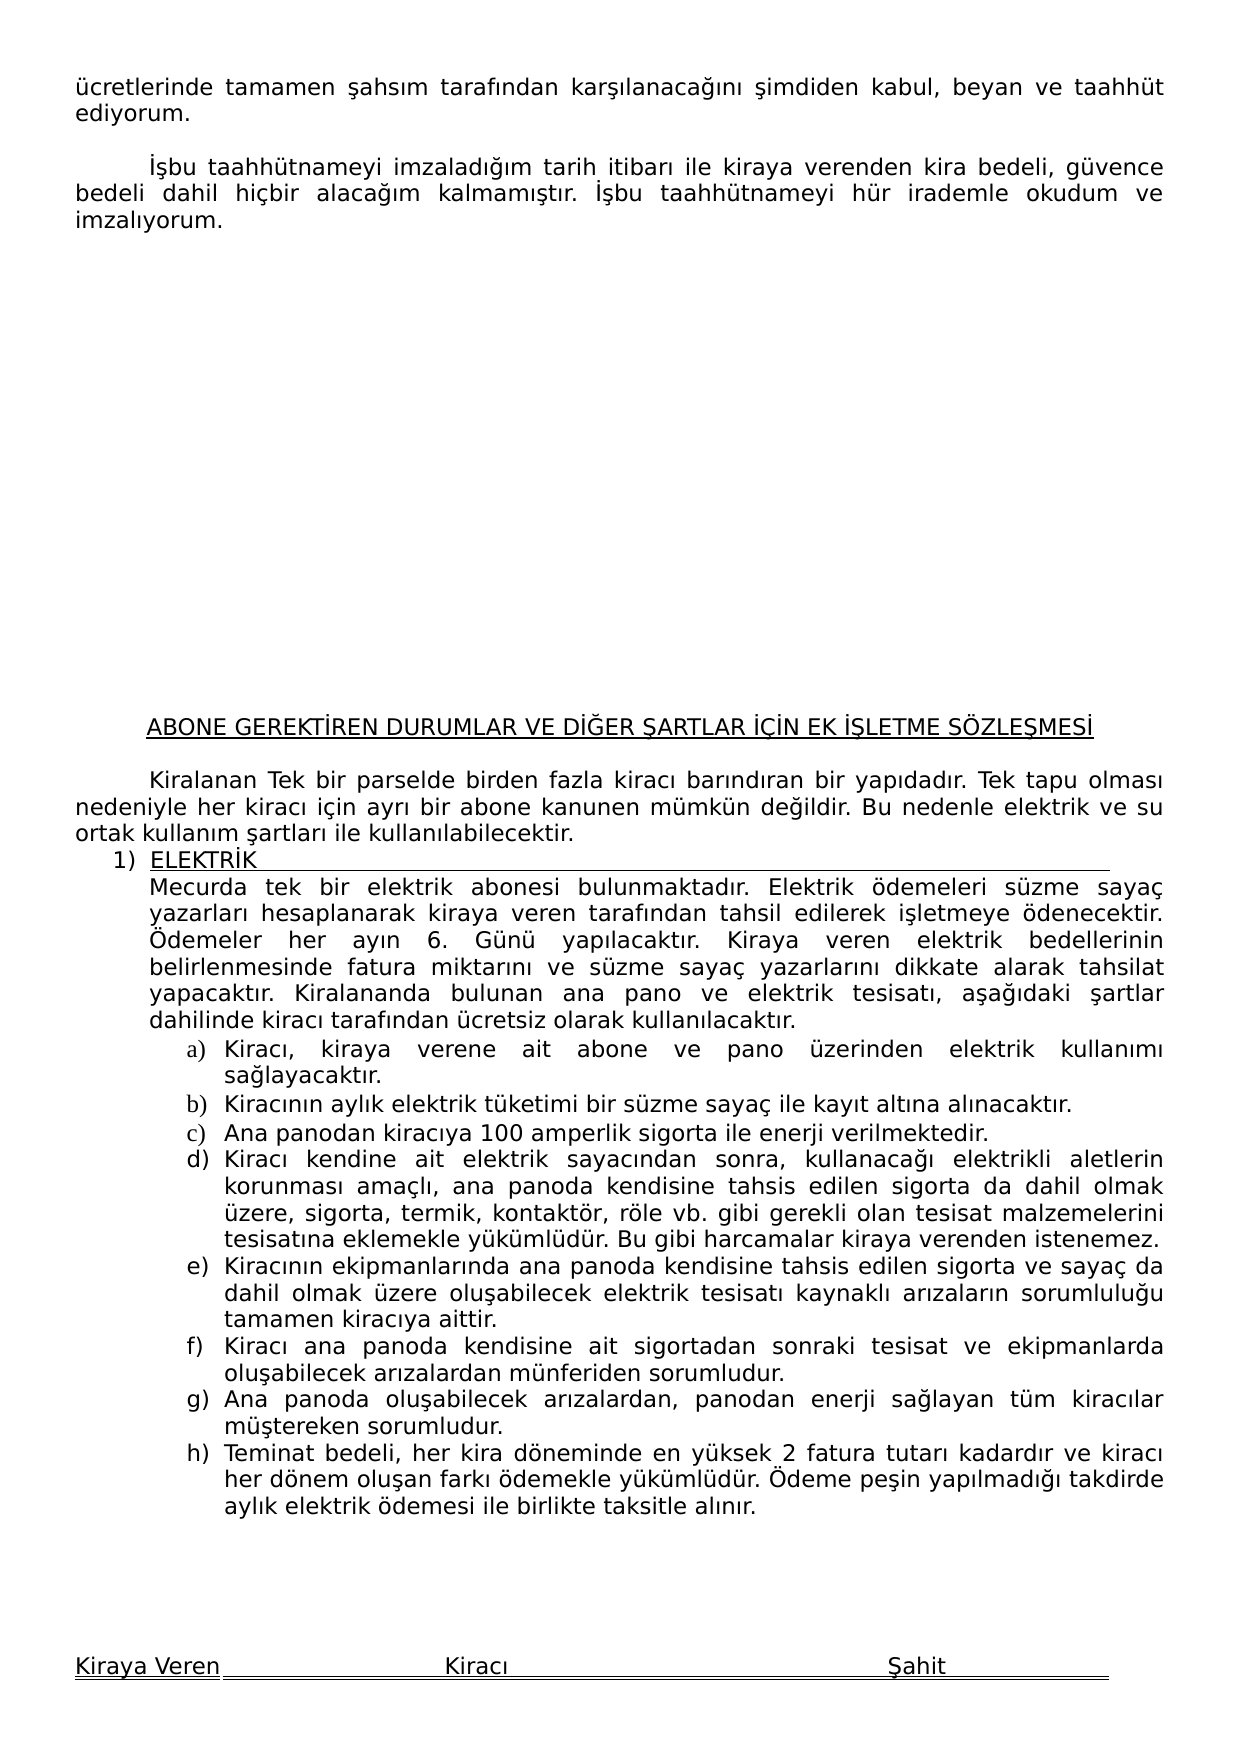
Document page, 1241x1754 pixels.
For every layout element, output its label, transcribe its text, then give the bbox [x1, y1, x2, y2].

text Mecurda tek bir elektrik abonesi bulunmaktadır. Elektrik ödemeleri süzme sayaç yazarları hesaplanarak kiraya veren tarafından tahsil edilerek işletmeye ödenecektir. Ödemeler her ayın 6. Günü yapılacaktır. Kiraya veren elektrik bedellerinin belirlenmesinde fatura miktarını ve süzme sayaç yazarlarını dikkate alarak tahsilat yapacaktır. Kiralananda bulunan ana pano ve elektrik tesisatı, aşağıdaki şartlar dahilinde kiracı tarafından ücretsiz olarak kullanılacaktır. [149, 874, 1165, 1034]
text ücretlerinde tamamen şahsım tarafından karşılanacağını şimdiden kabul, beyan ve taahhüt ediyorum. [75, 74, 1165, 127]
list Ana panodan kiracıya 100 amperlik sigorta ile enerji verilmektedir. [186, 1118, 1165, 1147]
list Kiracı ana panoda kendisine ait sigortadan sonraki tesisat ve ekipmanlarda oluşabilecek arızalardan münferiden sorumludur. [186, 1333, 1165, 1387]
list ELEKTRİK [112, 847, 1165, 874]
text Kiralanan Tek bir parselde birden fazla kiracı barındıran bir yapıdadır. Tek tapu olması nedeniyle her kiracı için ayrı bir abone kanunen mümkün değildir. Bu nedenle elektrik ve su ortak kullanım şartları ile kullanılabilecektir. [75, 767, 1165, 847]
list Kiracının aylık elektrik tüketimi bir süzme sayaç ile kayıt altına alınacaktır. [186, 1089, 1165, 1118]
text ABONE GEREKTİREN DURUMLAR VE DİĞER ŞARTLAR İÇİN EK İŞLETME SÖZLEŞMESİ [75, 714, 1165, 740]
list Kiracı kendine ait elektrik sayacından sonra, kullanacağı elektrikli aletlerin korunması amaçlı, ana panoda kendisine tahsis edilen sigorta da dahil olmak üzere, sigorta, termik, kontaktör, röle vb. gibi gerekli olan tesisat malzemelerini tesisatına eklemekle yükümlüdür. Bu gibi harcamalar kiraya verenden istenemez. [186, 1147, 1165, 1253]
list Kiracı, kiraya verene ait abone ve pano üzerinden elektrik kullanımı sağlayacaktır. [186, 1034, 1165, 1089]
list Kiracının ekipmanlarında ana panoda kendisine tahsis edilen sigorta ve sayaç da dahil olmak üzere oluşabilecek elektrik tesisatı kaynaklı arızaların sorumluluğu tamamen kiracıya aittir. [186, 1253, 1165, 1333]
list Ana panoda oluşabilecek arızalardan, panodan enerji sağlayan tüm kiracılar müştereken sorumludur. [186, 1387, 1165, 1440]
text İşbu taahhütnameyi imzaladığım tarih itibarı ile kiraya verenden kira bedeli, güvence bedeli dahil hiçbir alacağım kalmamıştır. İşbu taahhütnameyi hür irademle okudum ve imzalıyorum. [75, 154, 1165, 234]
list Teminat bedeli, her kira döneminde en yüksek 2 fatura tutarı kadardır ve kiracı her dönem oluşan farkı ödemekle yükümlüdür. Ödeme peşin yapılmadığı takdirde aylık elektrik ödemesi ile birlikte taksitle alınır. [186, 1440, 1165, 1520]
